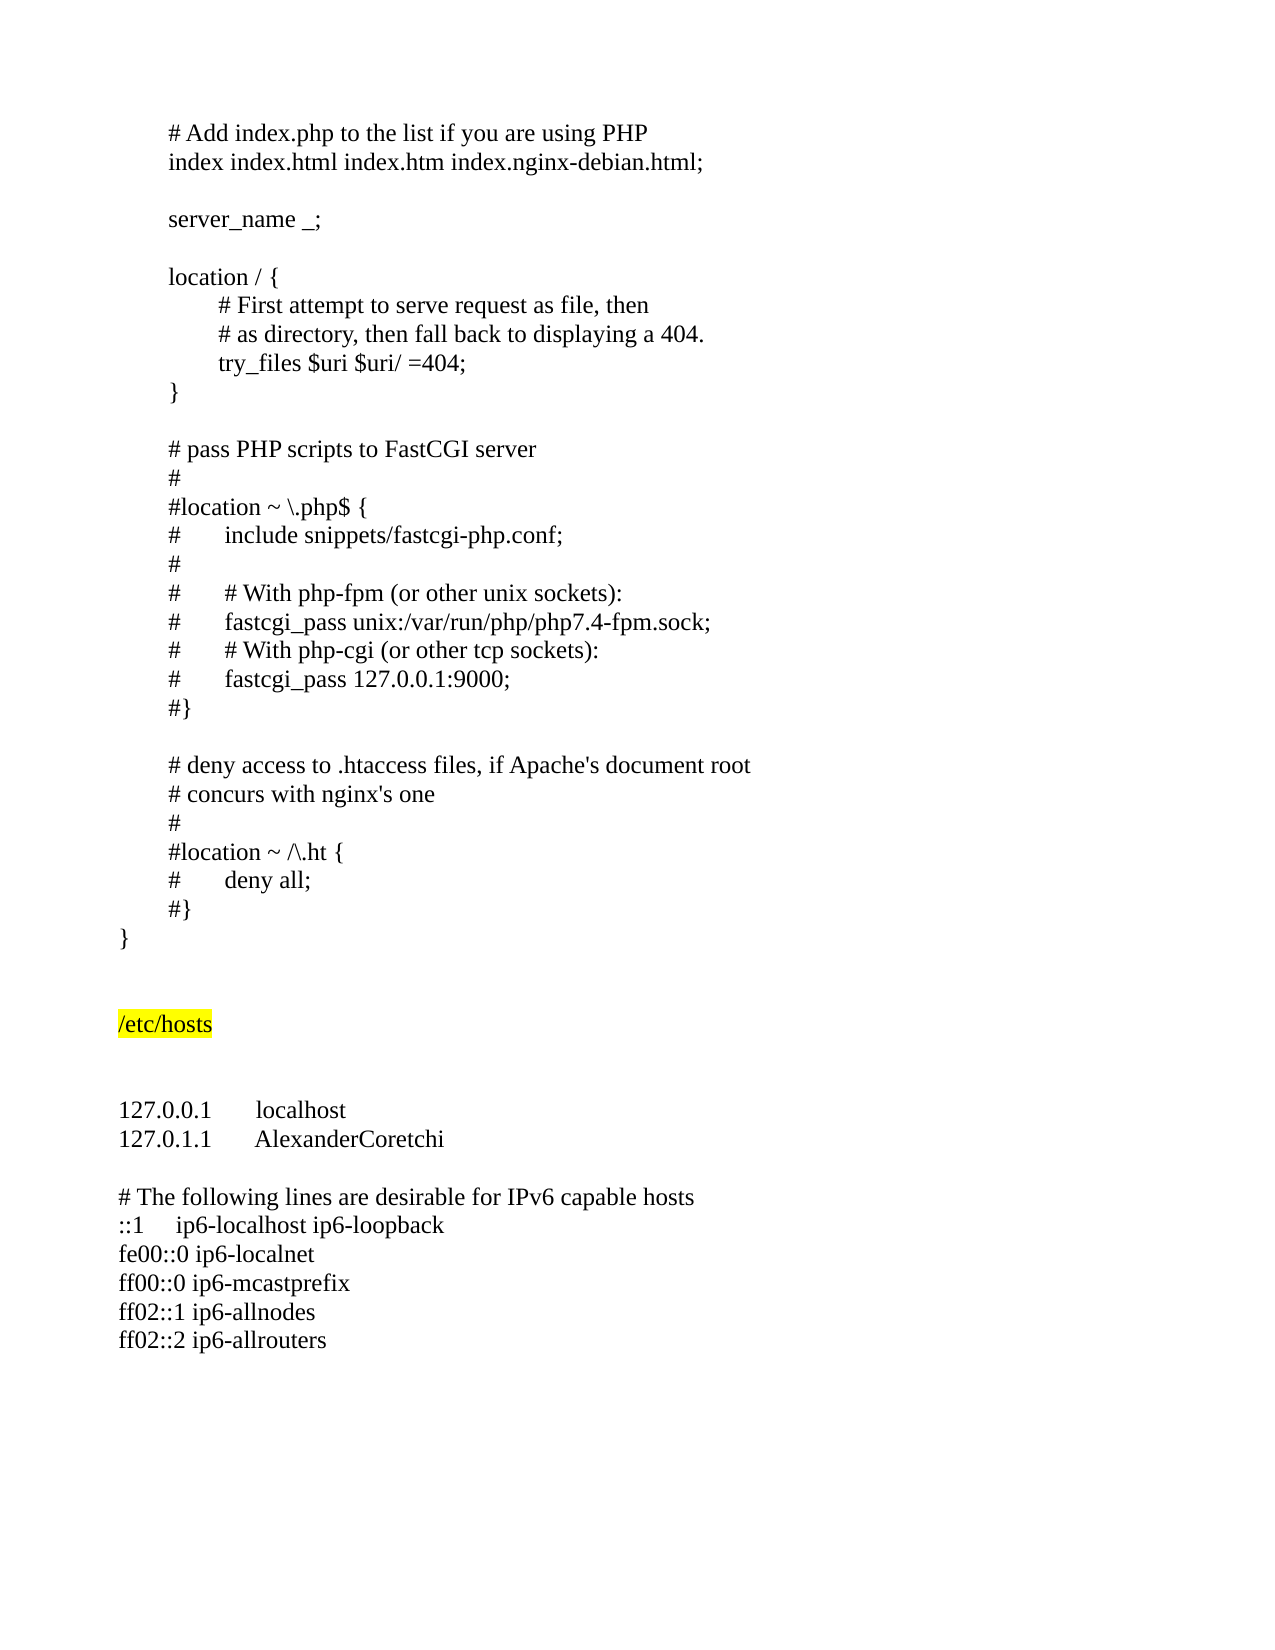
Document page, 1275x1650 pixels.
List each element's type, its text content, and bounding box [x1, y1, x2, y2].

text server_name _; [118, 204, 1157, 233]
text # First attempt to serve request as file, then [118, 291, 1157, 319]
text # as directory, then fall back to displaying a 404. [118, 319, 1157, 348]
text try_files $uri $uri/ =404; [118, 348, 1157, 377]
text #} [118, 693, 1157, 722]
text # [118, 549, 1157, 578]
text 127.0.0.1 localhost [118, 1096, 1157, 1124]
text # # With php-fpm (or other unix sockets): [118, 578, 1157, 607]
text # # With php-cgi (or other tcp sockets): [118, 636, 1157, 664]
text #location ~ /\.ht { [118, 837, 1157, 866]
text #} [118, 894, 1157, 923]
text # deny access to .htaccess files, if Apache's document root [118, 751, 1157, 779]
text location / { [118, 262, 1157, 291]
text # fastcgi_pass 127.0.0.1:9000; [118, 664, 1157, 693]
text # include snippets/fastcgi-php.conf; [118, 521, 1157, 549]
text # [118, 808, 1157, 837]
text ff02::2 ip6-allrouters [118, 1326, 1157, 1354]
text } [118, 923, 1157, 952]
text # concurs with nginx's one [118, 779, 1157, 808]
text # The following lines are desirable for IPv6 capable hosts [118, 1182, 1157, 1211]
text ::1 ip6-localhost ip6-loopback [118, 1211, 1157, 1239]
text # fastcgi_pass unix:/var/run/php/php7.4-fpm.sock; [118, 607, 1157, 636]
text /etc/hosts [118, 1009, 1157, 1038]
text # [118, 463, 1157, 492]
text #location ~ \.php$ { [118, 492, 1157, 521]
text # deny all; [118, 866, 1157, 894]
text index index.html index.htm index.nginx-debian.html; [118, 147, 1157, 176]
text # Add index.php to the list if you are using PHP [118, 118, 1157, 147]
text ff00::0 ip6-mcastprefix [118, 1268, 1157, 1297]
text } [118, 377, 1157, 406]
text ff02::1 ip6-allnodes [118, 1297, 1157, 1326]
text 127.0.1.1 AlexanderCoretchi [118, 1124, 1157, 1153]
text # pass PHP scripts to FastCGI server [118, 434, 1157, 463]
text fe00::0 ip6-localnet [118, 1239, 1157, 1268]
